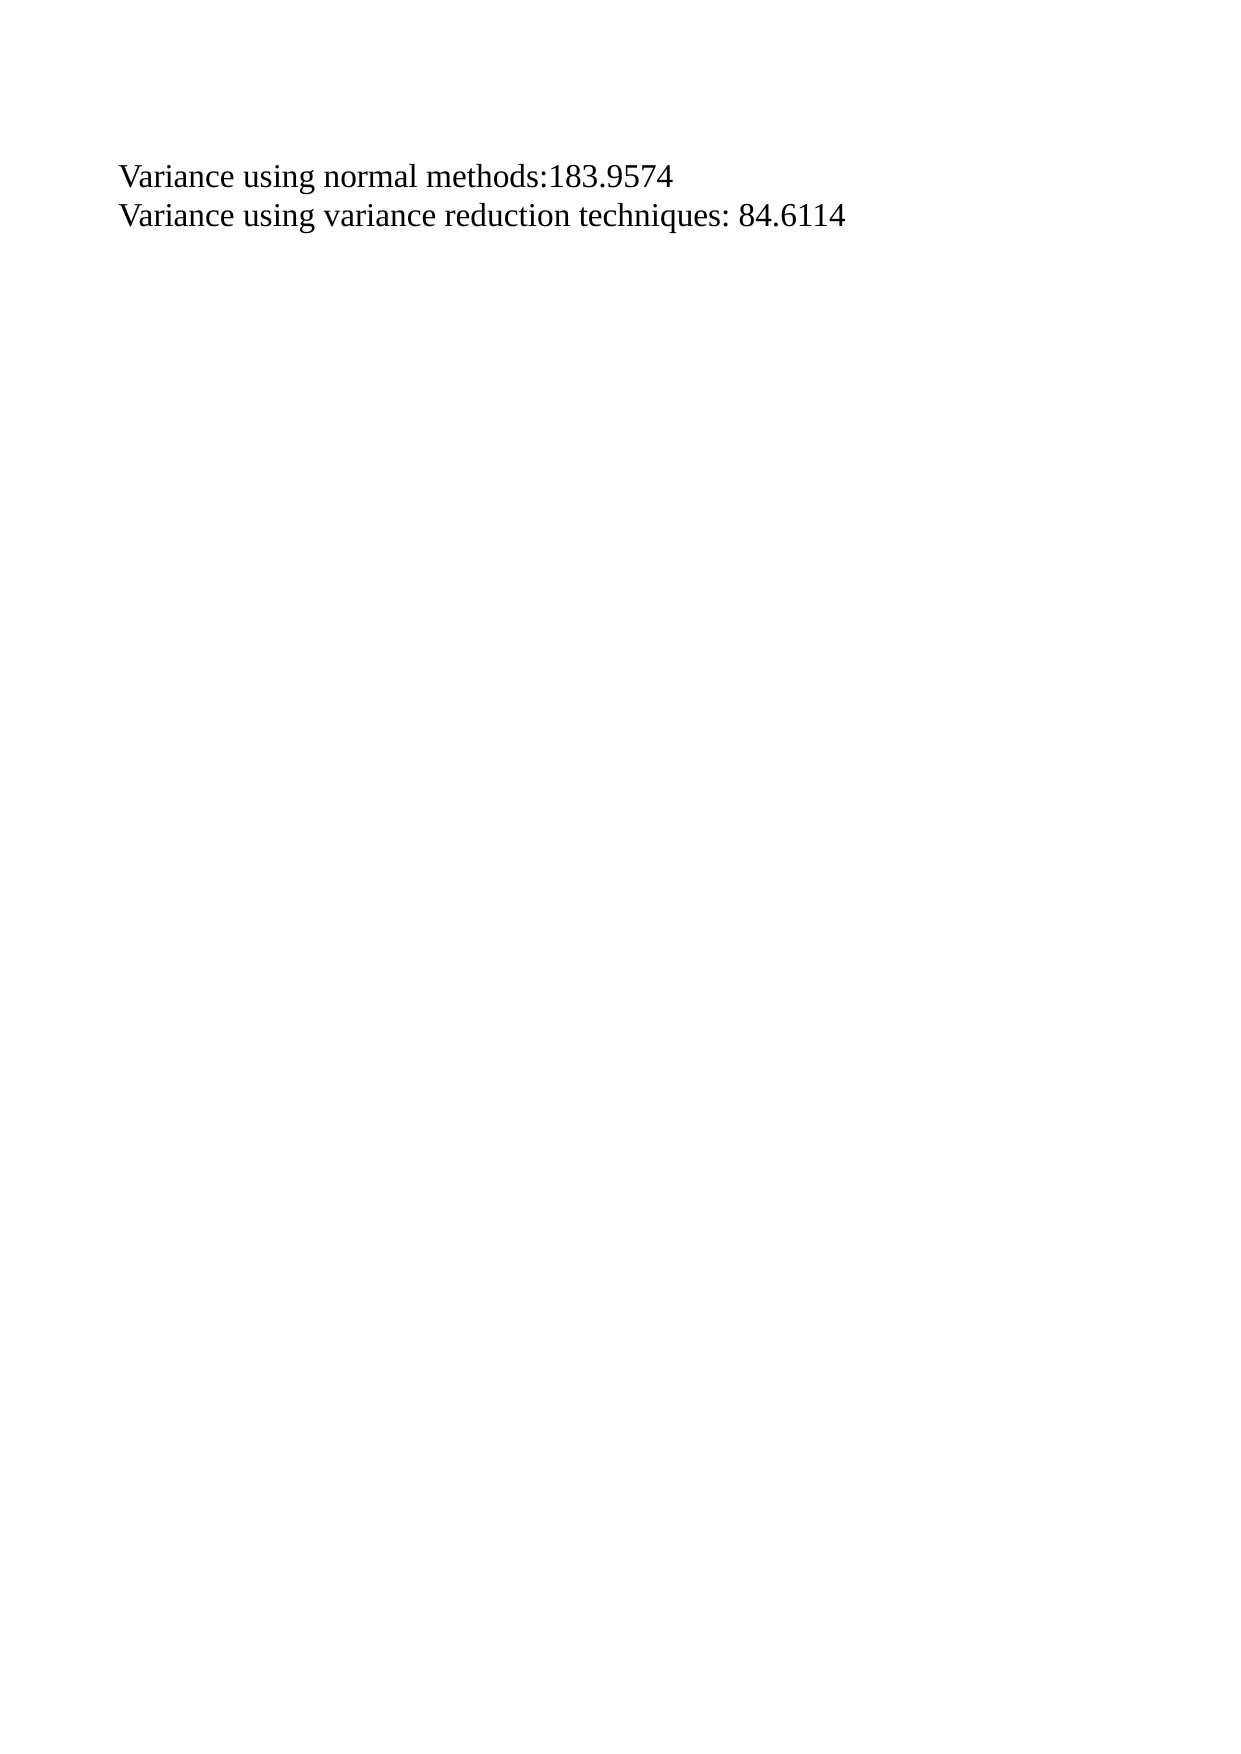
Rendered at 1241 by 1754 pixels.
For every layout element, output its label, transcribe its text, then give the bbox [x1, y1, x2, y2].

text Variance using variance reduction techniques: 84.6114 [118, 195, 1122, 233]
text Variance using normal methods:183.9574 [118, 156, 1122, 195]
